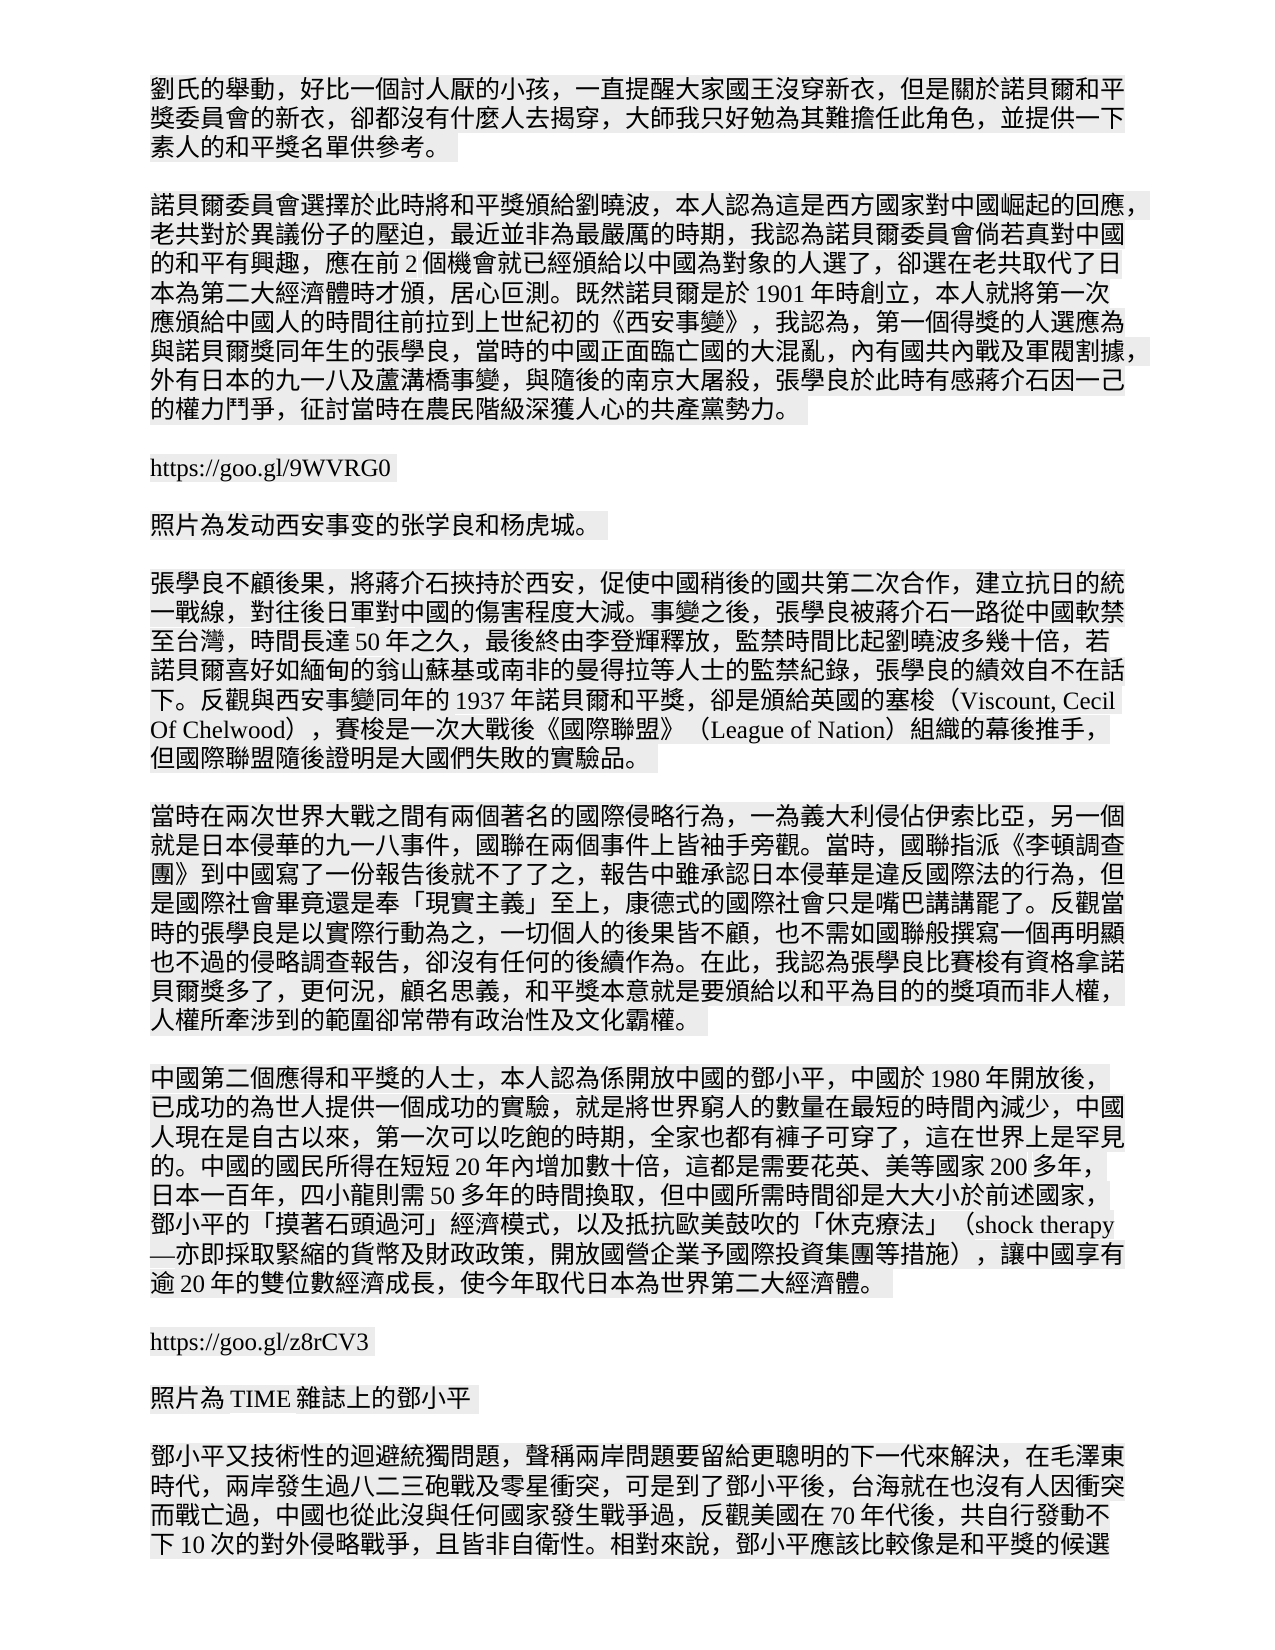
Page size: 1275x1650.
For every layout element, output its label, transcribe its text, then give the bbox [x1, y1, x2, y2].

text 雖然這裡的大家都很熟知諾貝爾和平獎的無恥，但是我覺得王大師這篇2010年的文章還是值得一讀。 ====== 今年的諾貝爾獎系列又再度公佈了名單；其中，歷年來最受爭議的和平獎項，頒給了中國的民運人士劉曉波，名義為劉氏於「中國爭取基本人權的長期與非暴力奮鬥」上的貢獻。誠然，劉曉波在中國的民主進步中確實佔有舉足輕重的地位，其《零八憲章》對中國當局的震撼不亞於法輪功團體的動員能力；尤有甚者，其內容對於異議份子的非法性、中國共產黨對言論自由的箝制、與令人詬病的一黨專政體制，皆違反中華人民共和國既有的憲法。劉氏的舉動，好比一個討人厭的小孩，一直提醒大家國王沒穿新衣，但是關於諾貝爾和平獎委員會的新衣，卻都沒有什麼人去揭穿，大師我只好勉為其難擔任此角色，並提供一下素人的和平獎名單供參考。 諾貝爾委員會選擇於此時將和平獎頒給劉曉波，本人認為這是西方國家對中國崛起的回應，老共對於異議份子的壓迫，最近並非為最嚴厲的時期，我認為諾貝爾委員會倘若真對中國的和平有興趣，應在前2個機會就已經頒給以中國為對象的人選了，卻選在老共取代了日本為第二大經濟體時才頒，居心叵測。既然諾貝爾是於1901年時創立，本人就將第一次應頒給中國人的時間往前拉到上世紀初的《西安事變》，我認為，第一個得獎的人選應為與諾貝爾獎同年生的張學良，當時的中國正面臨亡國的大混亂，內有國共內戰及軍閥割據，外有日本的九一八及蘆溝橋事變，與隨後的南京大屠殺，張學良於此時有感蔣介石因一己的權力鬥爭，征討當時在農民階級深獲人心的共產黨勢力。 https://goo.gl/9WVRG0 照片為发动西安事变的张学良和杨虎城。 張學良不顧後果，將蔣介石挾持於西安，促使中國稍後的國共第二次合作，建立抗日的統一戰線，對往後日軍對中國的傷害程度大減。事變之後，張學良被蔣介石一路從中國軟禁至台灣，時間長達50年之久，最後終由李登輝釋放，監禁時間比起劉曉波多幾十倍，若諾貝爾喜好如緬甸的翁山蘇基或南非的曼得拉等人士的監禁紀錄，張學良的績效自不在話下。反觀與西安事變同年的1937年諾貝爾和平獎，卻是頒給英國的塞梭（Viscount, Cecil Of Chelwood），賽梭是一次大戰後《國際聯盟》（League of Nation）組織的幕後推手，但國際聯盟隨後證明是大國們失敗的實驗品。 當時在兩次世界大戰之間有兩個著名的國際侵略行為，一為義大利侵佔伊索比亞，另一個就是日本侵華的九一八事件，國聯在兩個事件上皆袖手旁觀。當時，國聯指派《李頓調查團》到中國寫了一份報告後就不了了之，報告中雖承認日本侵華是違反國際法的行為，但是國際社會畢竟還是奉「現實主義」至上，康德式的國際社會只是嘴巴講講罷了。反觀當時的張學良是以實際行動為之，一切個人的後果皆不顧，也不需如國聯般撰寫一個再明顯也不過的侵略調查報告，卻沒有任何的後續作為。在此，我認為張學良比賽梭有資格拿諾貝爾獎多了，更何況，顧名思義，和平獎本意就是要頒給以和平為目的的獎項而非人權，人權所牽涉到的範圍卻常帶有政治性及文化霸權。 中國第二個應得和平獎的人士，本人認為係開放中國的鄧小平，中國於1980年開放後，已成功的為世人提供一個成功的實驗，就是將世界窮人的數量在最短的時間內減少，中國人現在是自古以來，第一次可以吃飽的時期，全家也都有褲子可穿了，這在世界上是罕見的。中國的國民所得在短短20年內增加數十倍，這都是需要花英、美等國家200多年，日本一百年，四小龍則需50多年的時間換取，但中國所需時間卻是大大小於前述國家，鄧小平的「摸著石頭過河」經濟模式，以及抵抗歐美鼓吹的「休克療法」（shock therapy—亦即採取緊縮的貨幣及財政政策，開放國營企業予國際投資集團等措施），讓中國享有逾20年的雙位數經濟成長，使今年取代日本為世界第二大經濟體。 https://goo.gl/z8rCV3 照片為TIME雜誌上的鄧小平 鄧小平又技術性的迴避統獨問題，聲稱兩岸問題要留給更聰明的下一代來解決，在毛澤東時代，兩岸發生過八二三砲戰及零星衝突，可是到了鄧小平後，台海就在也沒有人因衝突而戰亡過，中國也從此沒與任何國家發生戰爭過，反觀美國在70年代後，共自行發動不下10次的對外侵略戰爭，且皆非自衛性。相對來說，鄧小平應該比較像是和平獎的候選人吧。諾貝爾卻頒給歐巴馬這位從未坐過任何牢、寫過任何著作、規劃任何政治及經濟體制、增兵攻打阿富汗的美國總統，甚至相傳挪威執政黨於頒獎之前，欲藉由和平獎與美國交換鮭魚出口、軍售稅、北極軍事佈署等實利，和平獎的篩選機制實在有檢討的空間。 和平獎不像其他較專業性的獎項如物理、化學甚至經濟等，有很明確的專業依據，和平獎所觸及的爭議性，大於前述獎項。首先，諾貝爾（Alfred Nobel）先生本身的背景就很受爭議，他是個炸藥發明者及軍火商，因為發戰爭財，故覺得內疚，想藉著諾貝爾獎的金錢，洗脫自己的惡名，故很諷刺的，諾貝爾和平獎本身其實也沾滿了戰場上所流的血，也許，這也是個另類的國際洗錢吧。 其次，歷任有很多的得主也是極其的受爭議。 首先，在諾貝爾獎草創時期，1906年的和平獎得主竟頒給老羅斯福（Theodore Roosevelt），名義是這位總統成功的調停戰場在中國的日俄戰爭，殊不知美國之所以會當和事佬是因自己亦欲插手遠東利益，不希望日、俄任何一國在中國壯大勢力。另外，在召開和平會議時，居然沒邀兩國戰場的當事國--中國與會，使中國飽受別國的戰火災難，但事後卻無任何實質補償。 另外，老羅斯福的外交名言是「輕聲講話，但要拿著根大棒子」（Speak softly and carry a big stick）的《大棒子政策》（big stick policy），老羅斯福的羅斯福推論（Roosevelt Corollary），在南美洲用暴力殖民該地區，強佔巴拿馬運河，藉以連接東西岸之海軍勢力，方便佔領夏威夷、關島、菲律賓等殖民地，並延續以帝國主義為旨的《門羅主義》，如果這些舉動可稱和平，那和平的代價就是暴力囉！而且不僅老羅斯福，連鎮壓菲律賓、促使日本侵佔中國東北的其國務卿--路特（Root）也跟著在1912年一起獲冠，這諾貝爾的邏輯，唉！ https://goo.gl/PJxQOU 巨棒外交諷刺漫畫 另外一個諾貝爾委員會應該覺得羞恥的得獎人是季辛吉（Henry Kissinger），他在1973年與北越的黎德壽一同獲得，但是黎氏因此獎項的偽善而不屑領取，也迫使五位和平獎評審委員中的兩位憤而離開。根據季辛吉所言，他最崇拜的政治學者為義大利的厚黑教主--馬基維利（Machiavelli)，奉權力政治為一切國際事務的宗旨，有權力才有正義，這在他所主導的70-80年代美國外交策略可以得到相呼應。 季氏所策劃的中南半島（越南、柬埔寨、寮國）轟炸，所投下的炸彈，比盟軍在二次大戰於軸心國投下的總和還多。季氏並在智利扶持殺人魔皮諾契特（Pinochet），暗殺民選的總統阿蓮得（Allende），揭穿了美國在世界上鼓吹民主的假象；另外，東地汶（East Timor）的屠殺、印尼劊子手蘇哈陀的暴政，皆要記在季辛吉的頭上，曾經有人感嘆道，諾貝爾在頒給季辛吉後，就從此失去其意義了。 https://goo.gl/eufLv0 季辛吉諷刺漫畫 其他受爭議的得獎者包括如設立政治宣傳用之「公共資訊委員會」，藉以製造仇恨敵人，並成功將主和的美國國民導向戰爭的第28任總統威爾遜（Wilson）、回教恐怖主義領袖阿拉法特（Arafat）、屠殺巴勒斯坦兒童著名的以色列總理佩瑞茲（Simon Perez）與拉賓（Rabin）、貪污纏身的前聯合國秘書長安南（Kofi Annan）、富政治動機的美國前副總統高爾（Al Gore）、及主張中東石油利益的卡特（Jimmy Carter），其《卡特主義》（Carter Doctrine）奠定了之後美國於該地區的石油霸權，並間接引起日後的兩次伊拉克戰爭及賓拉登的崛起。 諾貝爾頒在給上述諸多受爭議人物後，卻始終不頒給共提名五次的聖雄甘地，真令人苦思不透。另一個有趣的現象是，光美國歷任的正副總統就包辦了五屆的和平獎，其國務卿與政府官員亦佔多數名額，然美國於近百年來，卻是這地球上發動過最多戰爭、殺死最多人的國家，這真是歷史的弔詭。 我舉了這麼多例子，並提供自己認為該得的人選，並不是要否認劉曉波的事蹟，因為我認為劉氏的功勞是值得讚揚，我僅僅是希望讀者可以對於諾貝爾委員會對於此次頒給劉氏的時間點，以及頒發對象的意義作反面思考；另外，諾貝爾委員皆為挪威籍組成，所徵收的意見，多為西方學者及前得獎者（又以美國居多），這種種因素，作為一個世界級的頒獎組織，實應不得不注意，而身為非西方國家的台灣，我們也要在諸項角力及西方論述中尋求一個獨立思考的空間，不隨風起舞，實為上策。 後記：無遠弗屆的網路，讓我拋磚引玉了一位前聯合晚報記者，目前隨任職於外交部之妻旅居於挪威中，有當地第一手資料，文中作者揭穿諾貝爾委員會去年將和平獎頒給歐巴馬的內幕，其中挪威政府利益掛勾及虛偽矛盾處不勝枚舉，是讀完大師這篇文章好很好的延伸讀物。本文請按此：歐巴馬皇駕到！ [150, 75, 1125, 1559]
